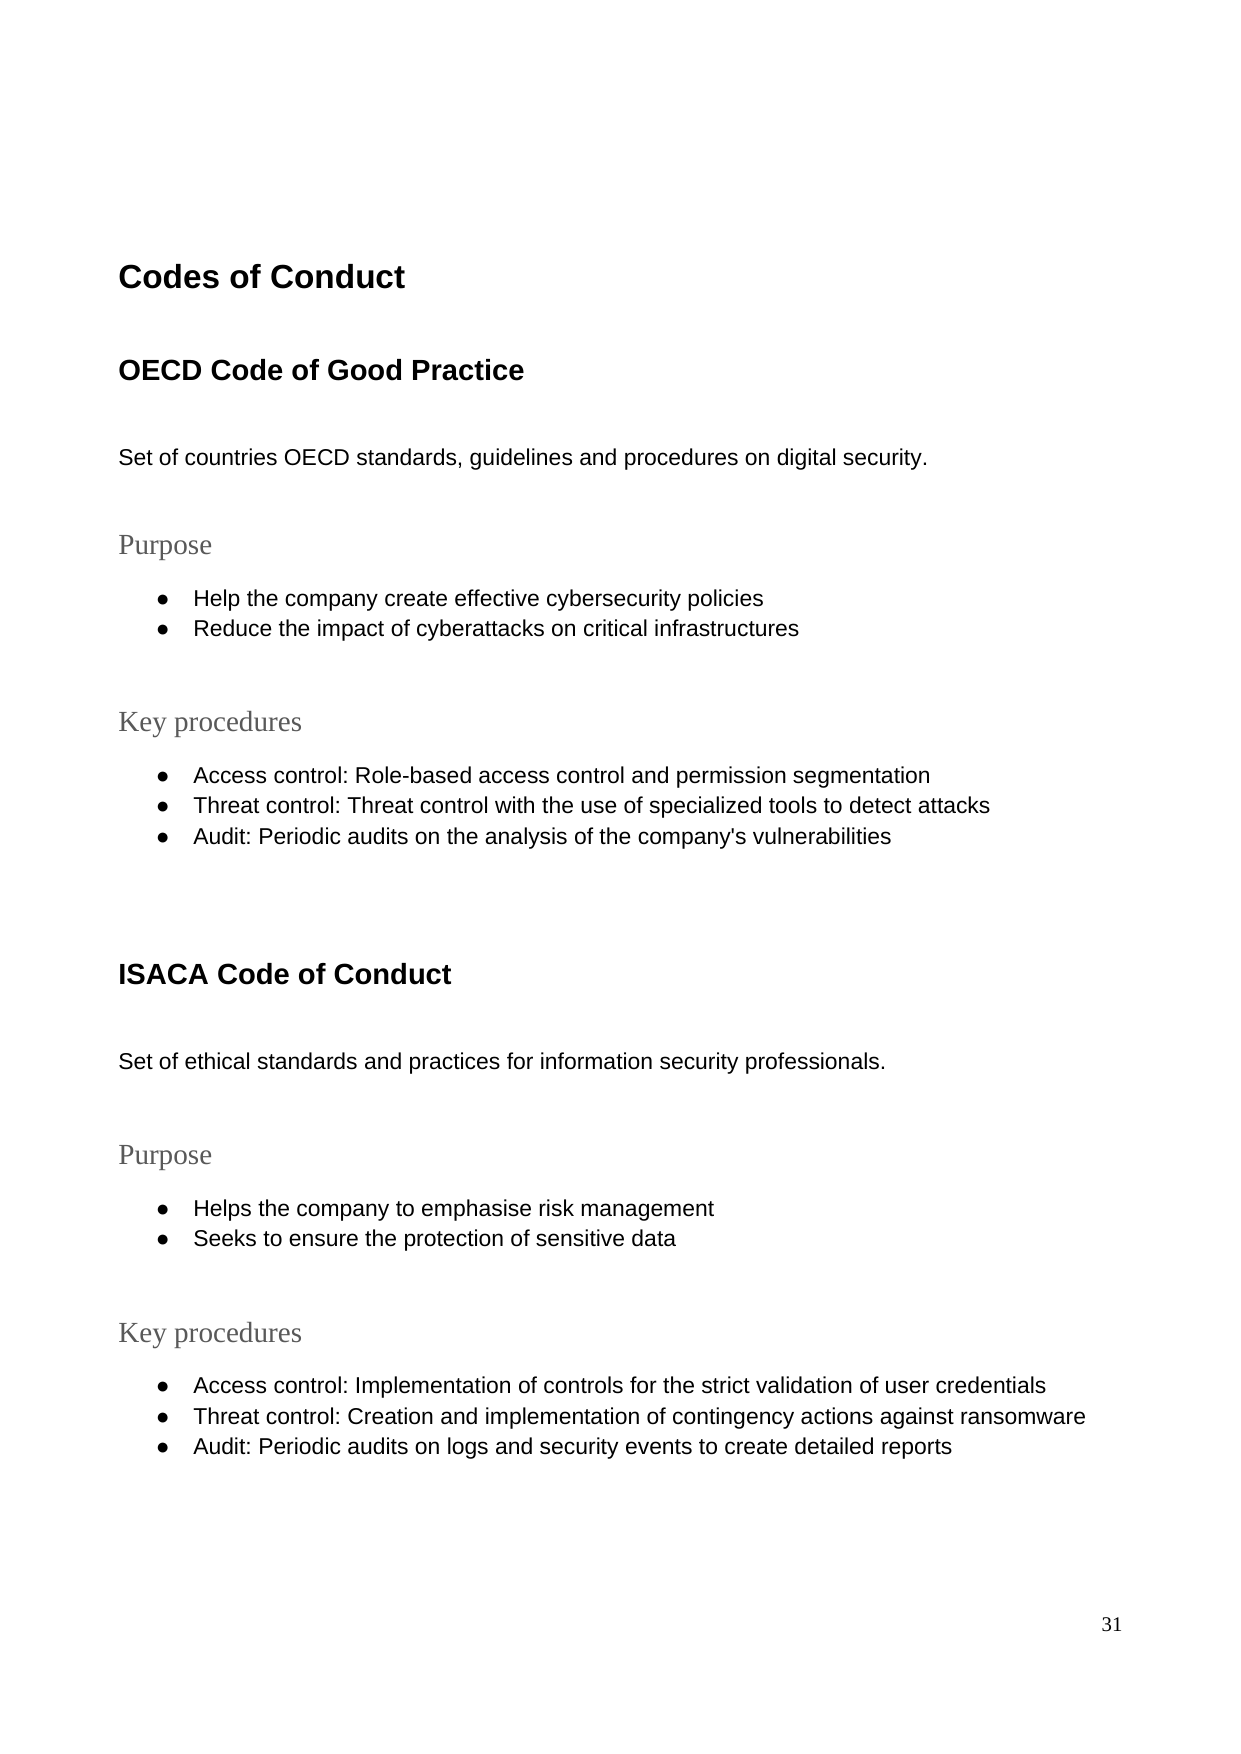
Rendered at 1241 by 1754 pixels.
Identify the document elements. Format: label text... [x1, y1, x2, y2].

list Access control: Implementation of controls for the strict validation of user credentials [156, 1372, 1122, 1399]
list Reduce the impact of cyberattacks on critical infrastructures [156, 615, 1122, 641]
list Audit: Periodic audits on the analysis of the company's vulnerabilities [156, 823, 1122, 849]
list Threat control: Threat control with the use of specialized tools to detect attacks [156, 792, 1122, 819]
subtitle Key procedures [118, 1315, 1122, 1348]
list Threat control: Creation and implementation of contingency actions against ransomware [156, 1403, 1122, 1429]
subtitle OECD Code of Good Practice [118, 353, 1122, 386]
subtitle Codes of Conduct [118, 257, 1122, 295]
list Audit: Periodic audits on logs and security events to create detailed reports [156, 1433, 1122, 1459]
list Helps the company to emphasise risk management [156, 1195, 1122, 1221]
subtitle Key procedures [118, 704, 1122, 738]
list Seeks to ensure the protection of sensitive data [156, 1225, 1122, 1252]
list Help the company create effective cybersecurity policies [156, 585, 1122, 611]
text Set of countries OECD standards, guidelines and procedures on digital security. [118, 443, 1122, 470]
subtitle Purpose [118, 527, 1122, 561]
subtitle Purpose [118, 1137, 1122, 1171]
list Access control: Role-based access control and permission segmentation [156, 762, 1122, 788]
subtitle ISACA Code of Conduct [118, 957, 1122, 991]
text Set of ethical standards and practices for information security professionals. [118, 1048, 1122, 1074]
